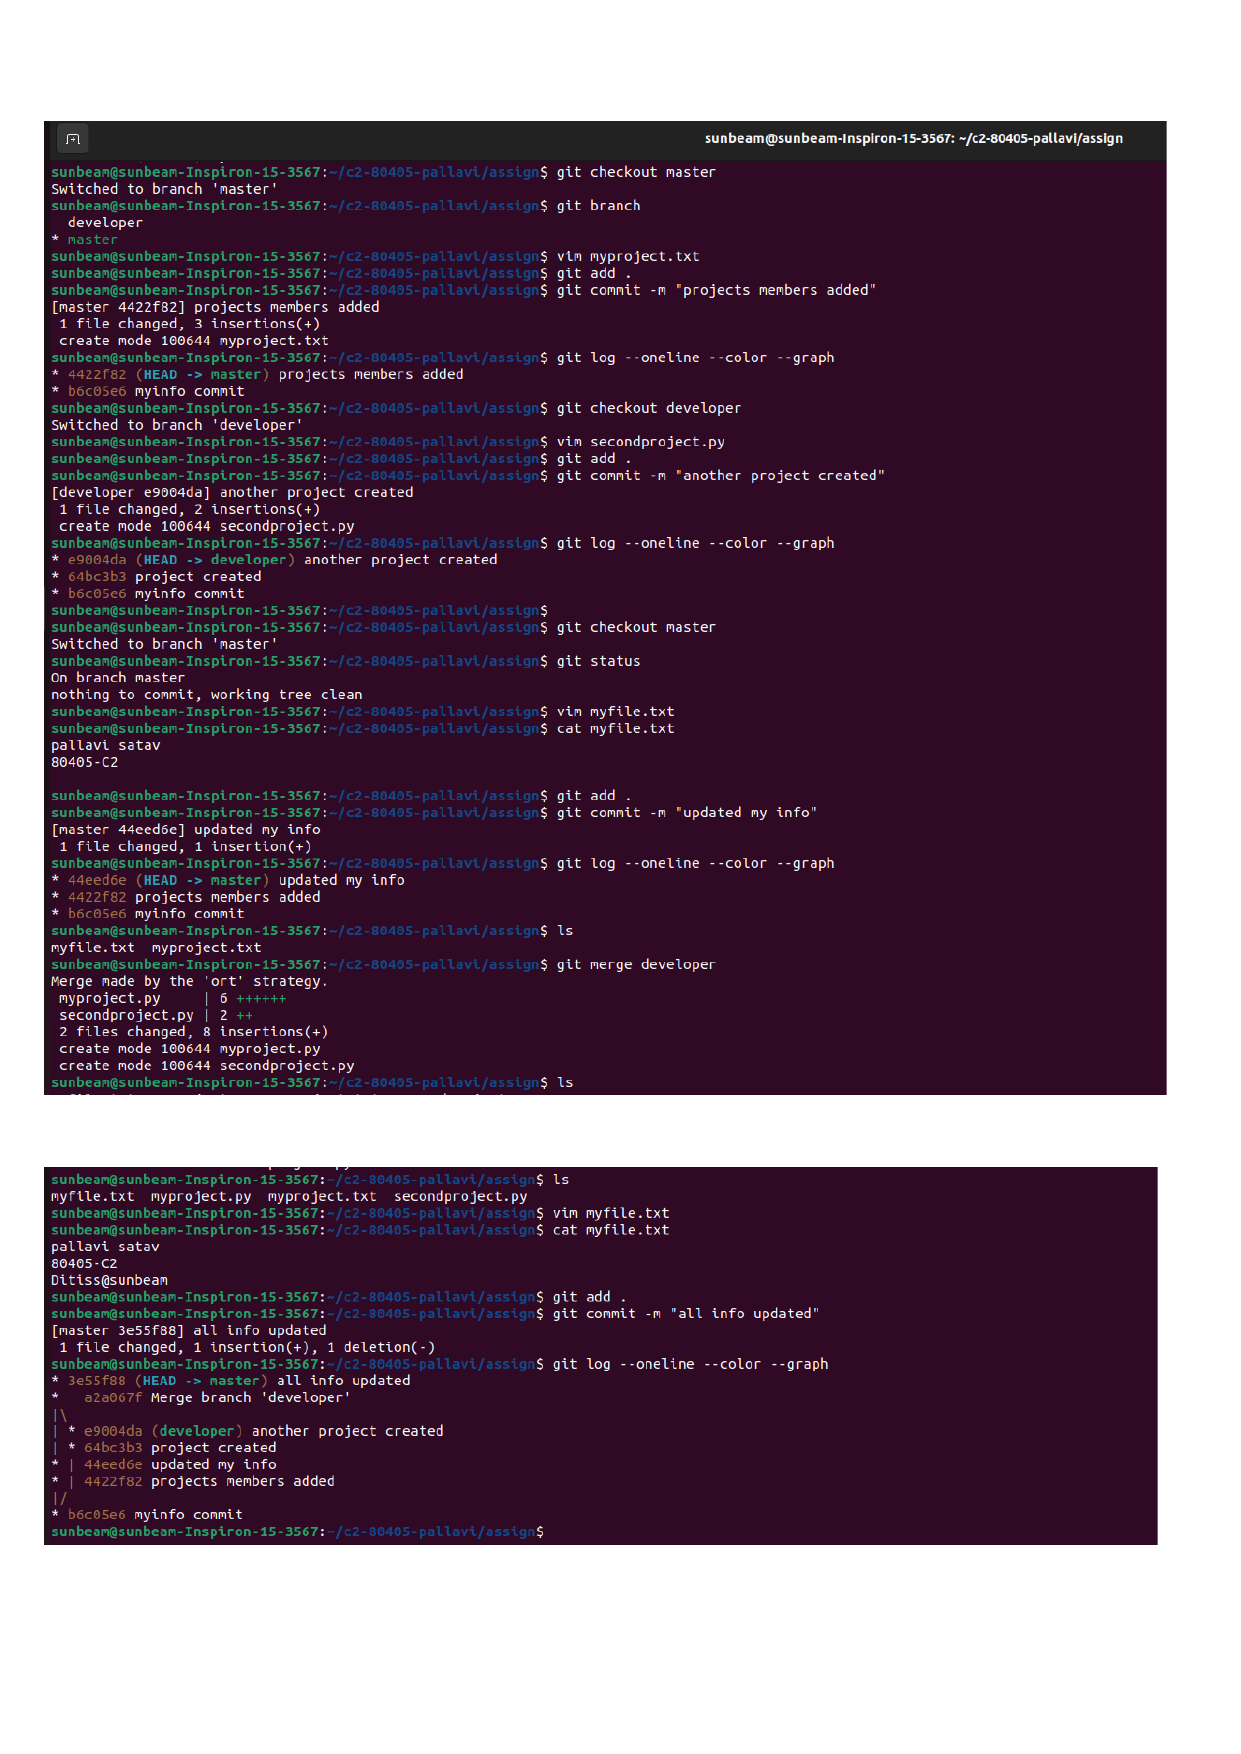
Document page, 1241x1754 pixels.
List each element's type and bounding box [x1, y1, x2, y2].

picture [44, 121, 1167, 1095]
picture [44, 1167, 1158, 1545]
